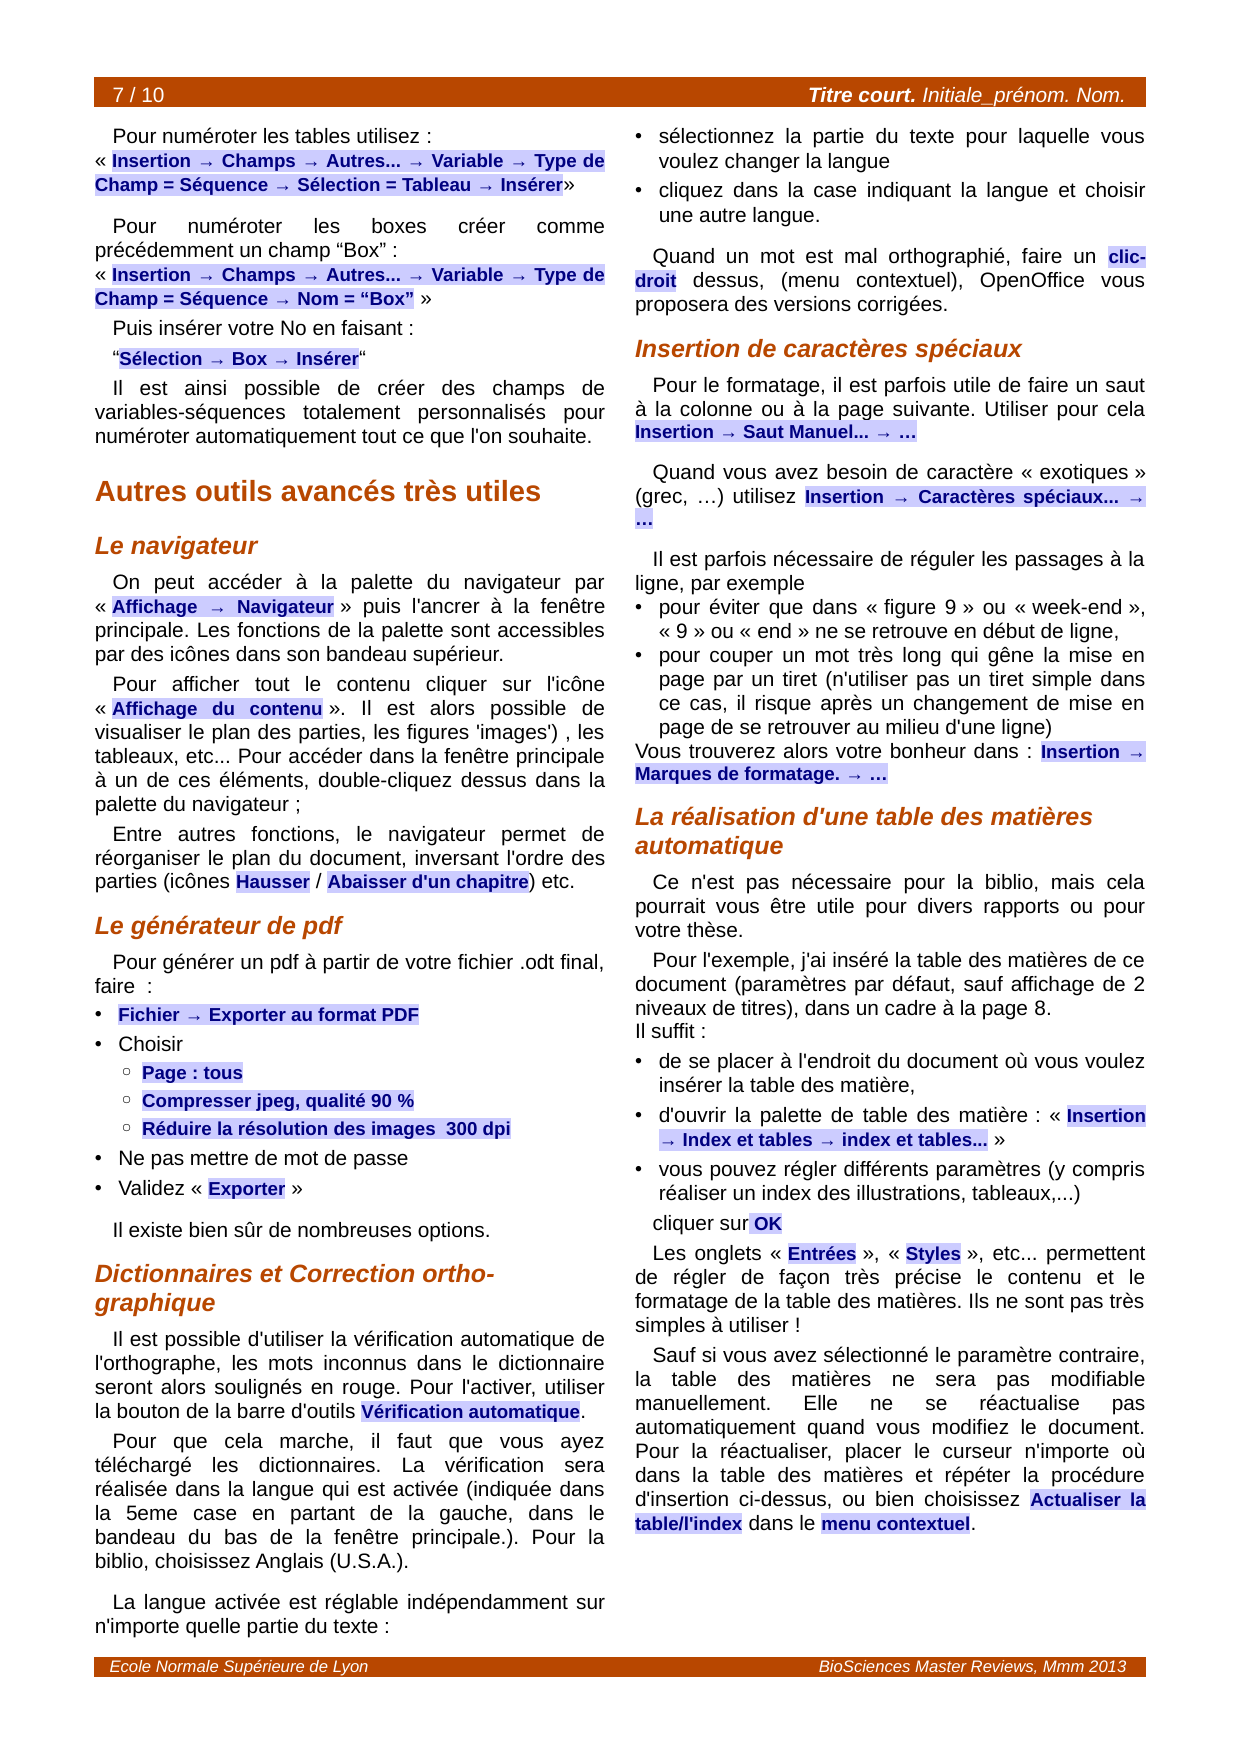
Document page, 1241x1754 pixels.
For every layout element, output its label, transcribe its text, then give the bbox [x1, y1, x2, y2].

text Pour afficher tout le contenu cliquer sur l'icône « Affichage du contenu ». Il est alors possible de visualiser le plan des parties, les figures 'images') , les tableaux, etc... Pour accéder dans la fenêtre principale à un de ces éléments, double-cliquez dessus dans la palette du navigateur ; [94, 672, 605, 816]
text « Insertion → Champs → Autres... → Variable → Type de Champ = Séquence → Nom = “Box” » [94, 262, 605, 310]
subtitle La réalisation d'une table des matières automatique [635, 802, 1146, 859]
text Quand un mot est mal orthographié, faire un clic-droit dessus, (menu contextuel), OpenOffice vous proposera des versions corrigées. [635, 244, 1146, 316]
text Vous trouverez alors votre bonheur dans : Insertion → Marques de formatage. → … [635, 739, 1146, 784]
text Pour numéroter les boxes créer comme précédemment un champ “Box” : [94, 214, 605, 262]
text Ce n'est pas nécessaire pour la biblio, mais cela pourrait vous être utile pour divers rapports ou pour votre thèse. [635, 869, 1146, 941]
list Fichier → Exporter au format PDF [94, 1004, 605, 1026]
text Il suffit : [635, 1019, 1146, 1043]
text Entre autres fonctions, le navigateur permet de réorganiser le plan du document, inversant l'ordre des parties (icônes Hausser / Abaisser d'un chapitre) etc. [94, 821, 605, 893]
list d'ouvrir la palette de table des matière : « Insertion → Index et tables → index et tables... » [635, 1103, 1146, 1151]
subtitle Le navigateur [94, 531, 605, 560]
text Les onglets « Entrées », « Styles », etc... permettent de régler de façon très précise le contenu et le formatage de la table des matières. Ils ne sont pas très simples à utiliser ! [635, 1241, 1146, 1337]
text La langue activée est réglable indépendamment sur n'importe quelle partie du texte : [94, 1590, 605, 1638]
list de se placer à l'endroit du document où vous voulez insérer la table des matière, [635, 1049, 1146, 1097]
text Puis insérer votre No en faisant : [94, 316, 605, 340]
list Ne pas mettre de mot de passe [94, 1146, 605, 1170]
subtitle Le générateur de pdf [94, 911, 605, 940]
list vous pouvez régler différents paramètres (y compris réaliser un index des illustrations, tableaux,...) [635, 1157, 1146, 1205]
subtitle Autres outils avancés très utiles [94, 474, 605, 507]
text cliquer sur OK [635, 1211, 1146, 1235]
list Réduire la résolution des images 300 dpi [118, 1118, 605, 1140]
text Sauf si vous avez sélectionné le paramètre contraire, la table des matières ne sera pas modifiable manuellement. Elle ne se réactualise pas automatiquement quand vous modifiez le document. Pour la réactualiser, placer le curseur n'importe où dans la table des matières et répéter la procédure d'insertion ci-dessus, ou bien choisissez Actualiser la table/l'index dans le menu contextuel. [635, 1343, 1146, 1534]
text Pour l'exemple, j'ai inséré la table des matières de ce document (paramètres par défaut, sauf affichage de 2 niveaux de titres), dans un cadre à la page 8. [635, 947, 1146, 1019]
text Pour numéroter les tables utilisez : [94, 124, 605, 148]
text Pour générer un pdf à partir de votre fichier .odt final, faire : [94, 950, 605, 998]
text Il est parfois nécessaire de réguler les passages à la ligne, par exemple [635, 547, 1146, 595]
text Il est possible d'utiliser la vérification automatique de l'orthographe, les mots inconnus dans le dictionnaire seront alors soulignés en rouge. Pour l'activer, utiliser la bouton de la barre d'outils Vérification automatique. [94, 1327, 605, 1423]
text “Sélection → Box → Insérer“ [94, 346, 605, 369]
list pour couper un mot très long qui gêne la mise en page par un tiret (n'utiliser pas un tiret simple dans ce cas, il risque après un changement de mise en page de se retrouver au milieu d'une ligne) [635, 643, 1146, 739]
subtitle Dictionnaires et Correction ortho­graphique [94, 1259, 605, 1317]
list Validez « Exporter » [94, 1176, 605, 1200]
list Page : tous [118, 1062, 605, 1084]
text Pour le formatage, il est parfois utile de faire un saut à la colonne ou à la page suivante. Utiliser pour cela Insertion → Saut Manuel... → … [635, 372, 1146, 442]
list cliquez dans la case indiquant la langue et choisir une autre langue. [635, 178, 1146, 226]
list sélectionnez la partie du texte pour laquelle vous voulez changer la langue [635, 124, 1146, 172]
list Compresser jpeg, qualité 90 % [118, 1090, 605, 1112]
text Pour que cela marche, il faut que vous ayez téléchargé les dictionnaires. La vérification sera réalisée dans la langue qui est activée (indiquée dans la 5eme case en partant de la gauche, dans le bandeau du bas de la fenêtre principale.). Pour la biblio, choisissez Anglais (U.S.A.). [94, 1429, 605, 1572]
text Quand vous avez besoin de caractère « exotiques » (grec, …) utilisez Insertion → Caractères spéciaux... → … [635, 460, 1146, 529]
text On peut accéder à la palette du navigateur par « Affichage → Navigateur » puis l'ancrer à la fenêtre principale. Les fonctions de la palette sont accessibles par des icônes dans son bandeau supérieur. [94, 570, 605, 666]
list Choisir [94, 1032, 605, 1056]
list pour éviter que dans « figure 9 » ou « week-end », « 9 » ou « end » ne se retrouve en début de ligne, [635, 595, 1146, 643]
text « Insertion → Champs → Autres... → Variable → Type de Champ = Séquence → Sélection = Tableau → Insérer» [94, 148, 605, 196]
subtitle Insertion de caractères spéciaux [635, 334, 1146, 362]
text Il existe bien sûr de nombreuses options. [94, 1218, 605, 1242]
text Il est ainsi possible de créer des champs de variables-séquences totalement personnalisés pour numéroter automatiquement tout ce que l'on souhaite. [94, 376, 605, 447]
